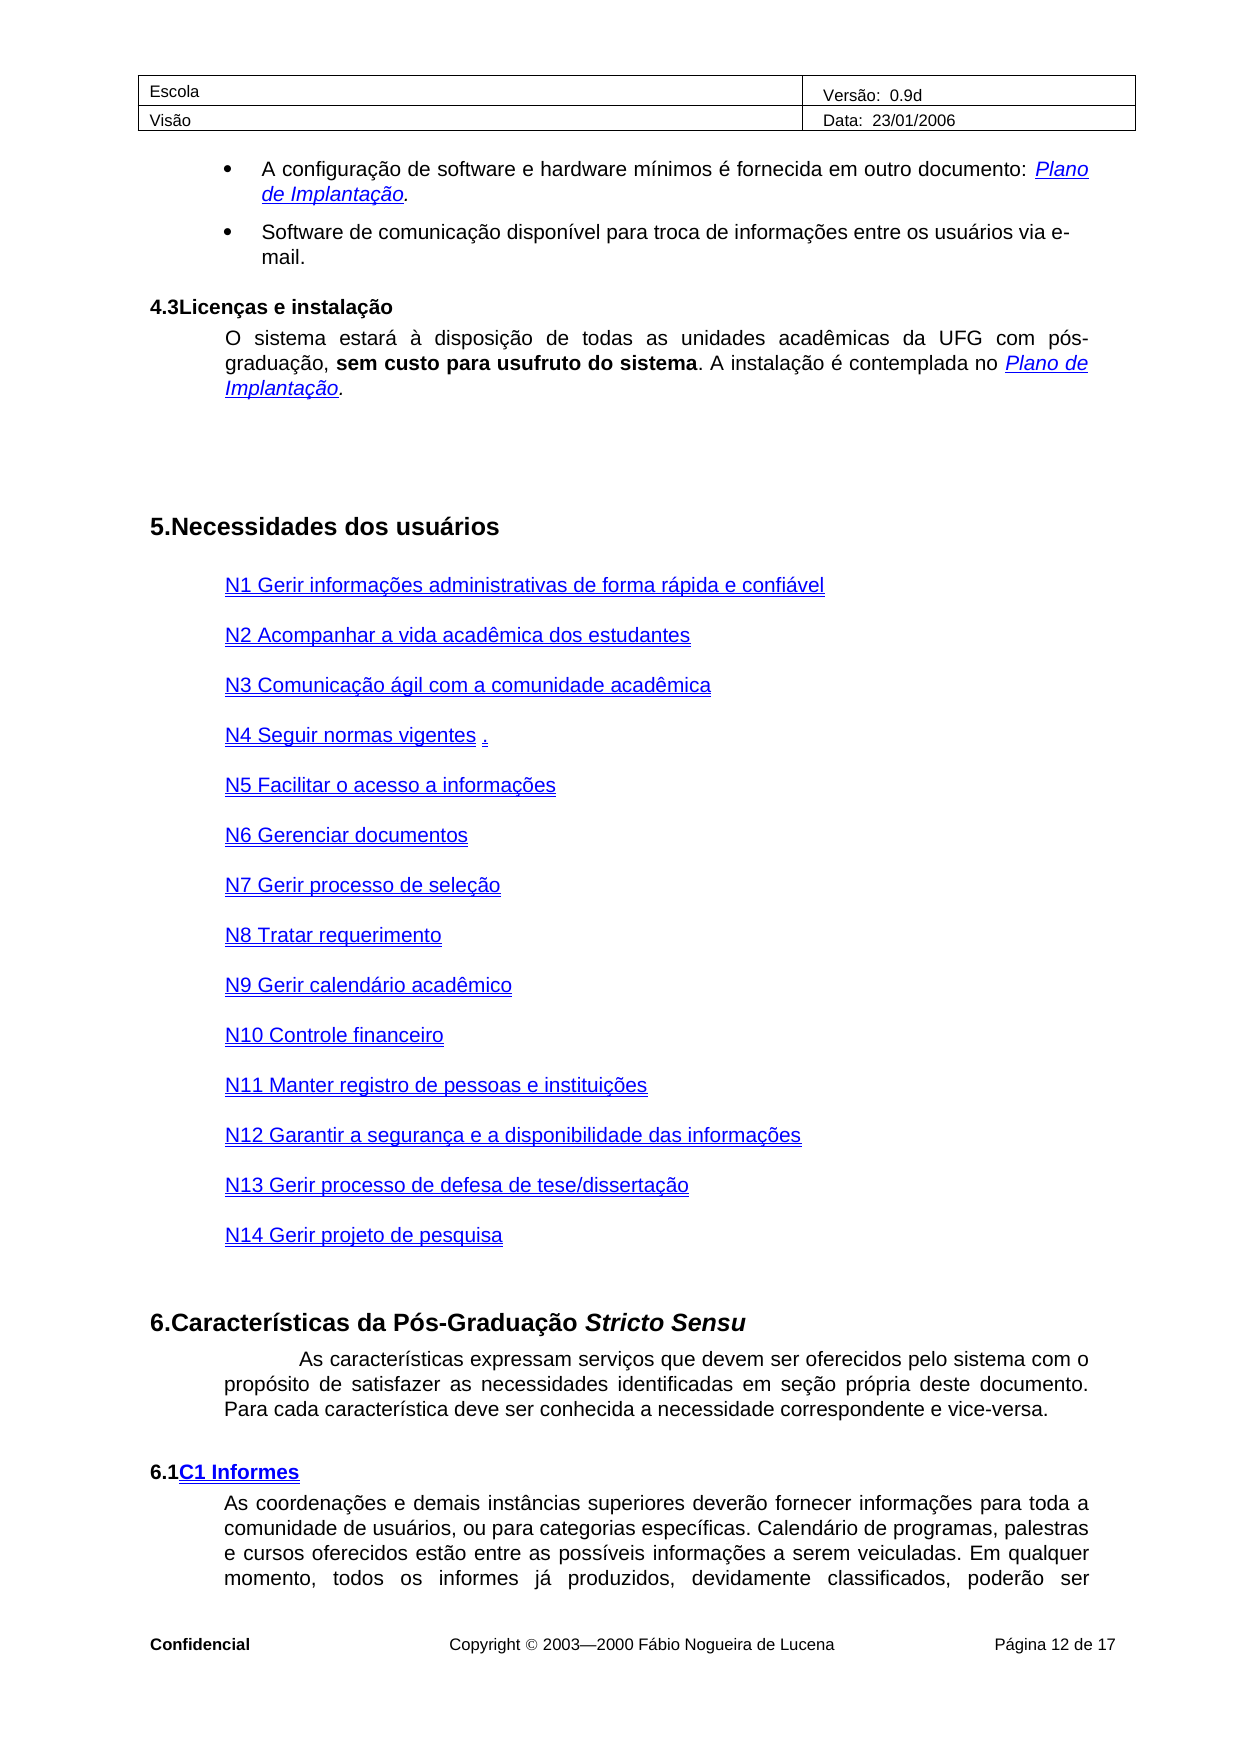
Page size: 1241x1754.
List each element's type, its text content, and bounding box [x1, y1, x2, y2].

text N10 Controle financeiro [225, 1022, 1090, 1047]
text N3 Comunicação ágil com a comunidade acadêmica [225, 672, 1090, 697]
text As coordenações e demais instâncias superiores deverão fornecer informações para toda a comunidade de usuários, ou para categorias específicas. Calendário de programas, palestras e cursos oferecidos estão entre as possíveis informações a serem veiculadas. Em qualquer momento, todos os informes já produzidos, devidamente classificados, poderão ser [224, 1490, 1090, 1590]
text N14 Gerir projeto de pesquisa [225, 1222, 1090, 1247]
text N13 Gerir processo de defesa de tese/dissertação [225, 1172, 1090, 1197]
subtitle Licenças e instalação [150, 294, 1090, 319]
list Software de comunicação disponível para troca de informações entre os usuários via e-mail. [224, 219, 1090, 269]
text N2 Acompanhar a vida acadêmica dos estudantes [225, 622, 1090, 647]
text As características expressam serviços que devem ser oferecidos pelo sistema com o propósito de satisfazer as necessidades identificadas em seção própria deste documento. Para cada característica deve ser conhecida a necessidade correspondente e vice-versa. [224, 1343, 1090, 1421]
text N8 Tratar requerimento [225, 922, 1090, 947]
text N6 Gerenciar documentos [225, 822, 1090, 847]
text N7 Gerir processo de seleção [225, 872, 1090, 897]
text N4 Seguir normas vigentes . [225, 722, 1090, 747]
subtitle Necessidades dos usuários [150, 512, 1090, 540]
list A configuração de software e hardware mínimos é fornecida em outro documento: Plano de Implantação. [224, 156, 1090, 206]
text N9 Gerir calendário acadêmico [225, 972, 1090, 997]
text N1 Gerir informações administrativas de forma rápida e confiável [225, 572, 1090, 597]
text N12 Garantir a segurança e a disponibilidade das informações [225, 1122, 1090, 1147]
subtitle C1 Informes [150, 1459, 1090, 1484]
subtitle Características da Pós-Graduação Stricto Sensu [150, 1309, 1090, 1337]
text N11 Manter registro de pessoas e instituições [225, 1072, 1090, 1097]
text O sistema estará à disposição de todas as unidades acadêmicas da UFG com pós-graduação, sem custo para usufruto do sistema. A instalação é contemplada no Plano de Implantação. [225, 325, 1090, 400]
text N5 Facilitar o acesso a informações [225, 772, 1090, 797]
